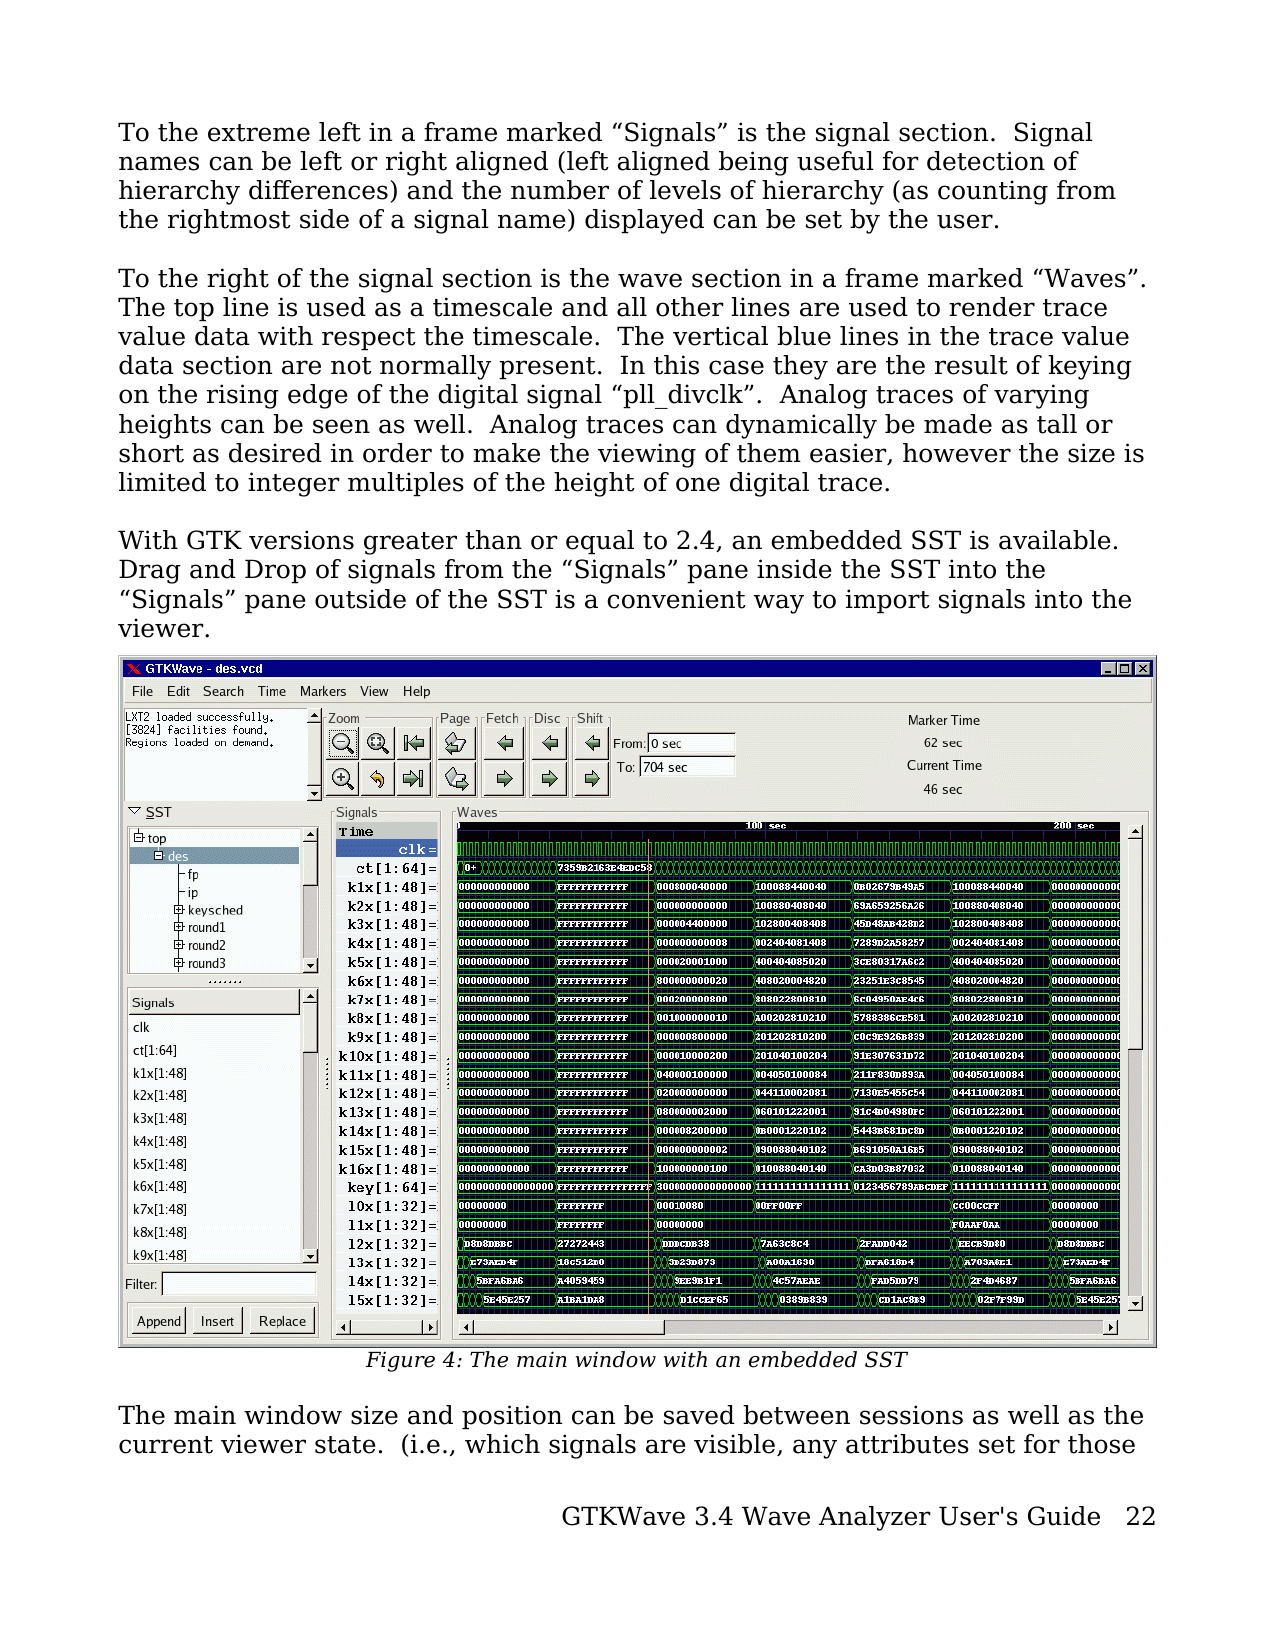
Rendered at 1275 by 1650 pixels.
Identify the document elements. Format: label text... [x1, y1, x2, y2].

text To the extreme left in a frame marked “Signals” is the signal section. Signal names can be left or right aligned (left aligned being useful for detection of hierarchy differences) and the number of levels of hierarchy (as counting from the rightmost side of a signal name) displayed can be set by the user. [118, 118, 1157, 235]
text With GTK versions greater than or equal to 2.4, an embedded SST is available. Drag and Drop of signals from the “Signals” pane inside the SST into the “Signals” pane outside of the SST is a convenient way to import signals into the viewer. [118, 526, 1157, 643]
text The main window size and position can be saved between sessions as well as the current viewer state. (i.e., which signals are visible, any attributes set for those [118, 1401, 1157, 1459]
picture [118, 655, 1157, 1348]
text To the right of the signal section is the wave section in a frame marked “Waves”. The top line is used as a timescale and all other lines are used to render trace value data with respect the timescale. The vertical blue lines in the trace value data section are not normally present. In this case they are the result of keying on the rising edge of the digital signal “pll_divclk”. Analog traces of varying heights can be seen as well. Analog traces can dynamically be made as tall or short as desired in order to make the viewing of them easier, however the size is limited to integer multiples of the height of one digital trace. [118, 264, 1157, 497]
text Figure 4: The main window with an embedded SST [118, 1348, 1157, 1372]
